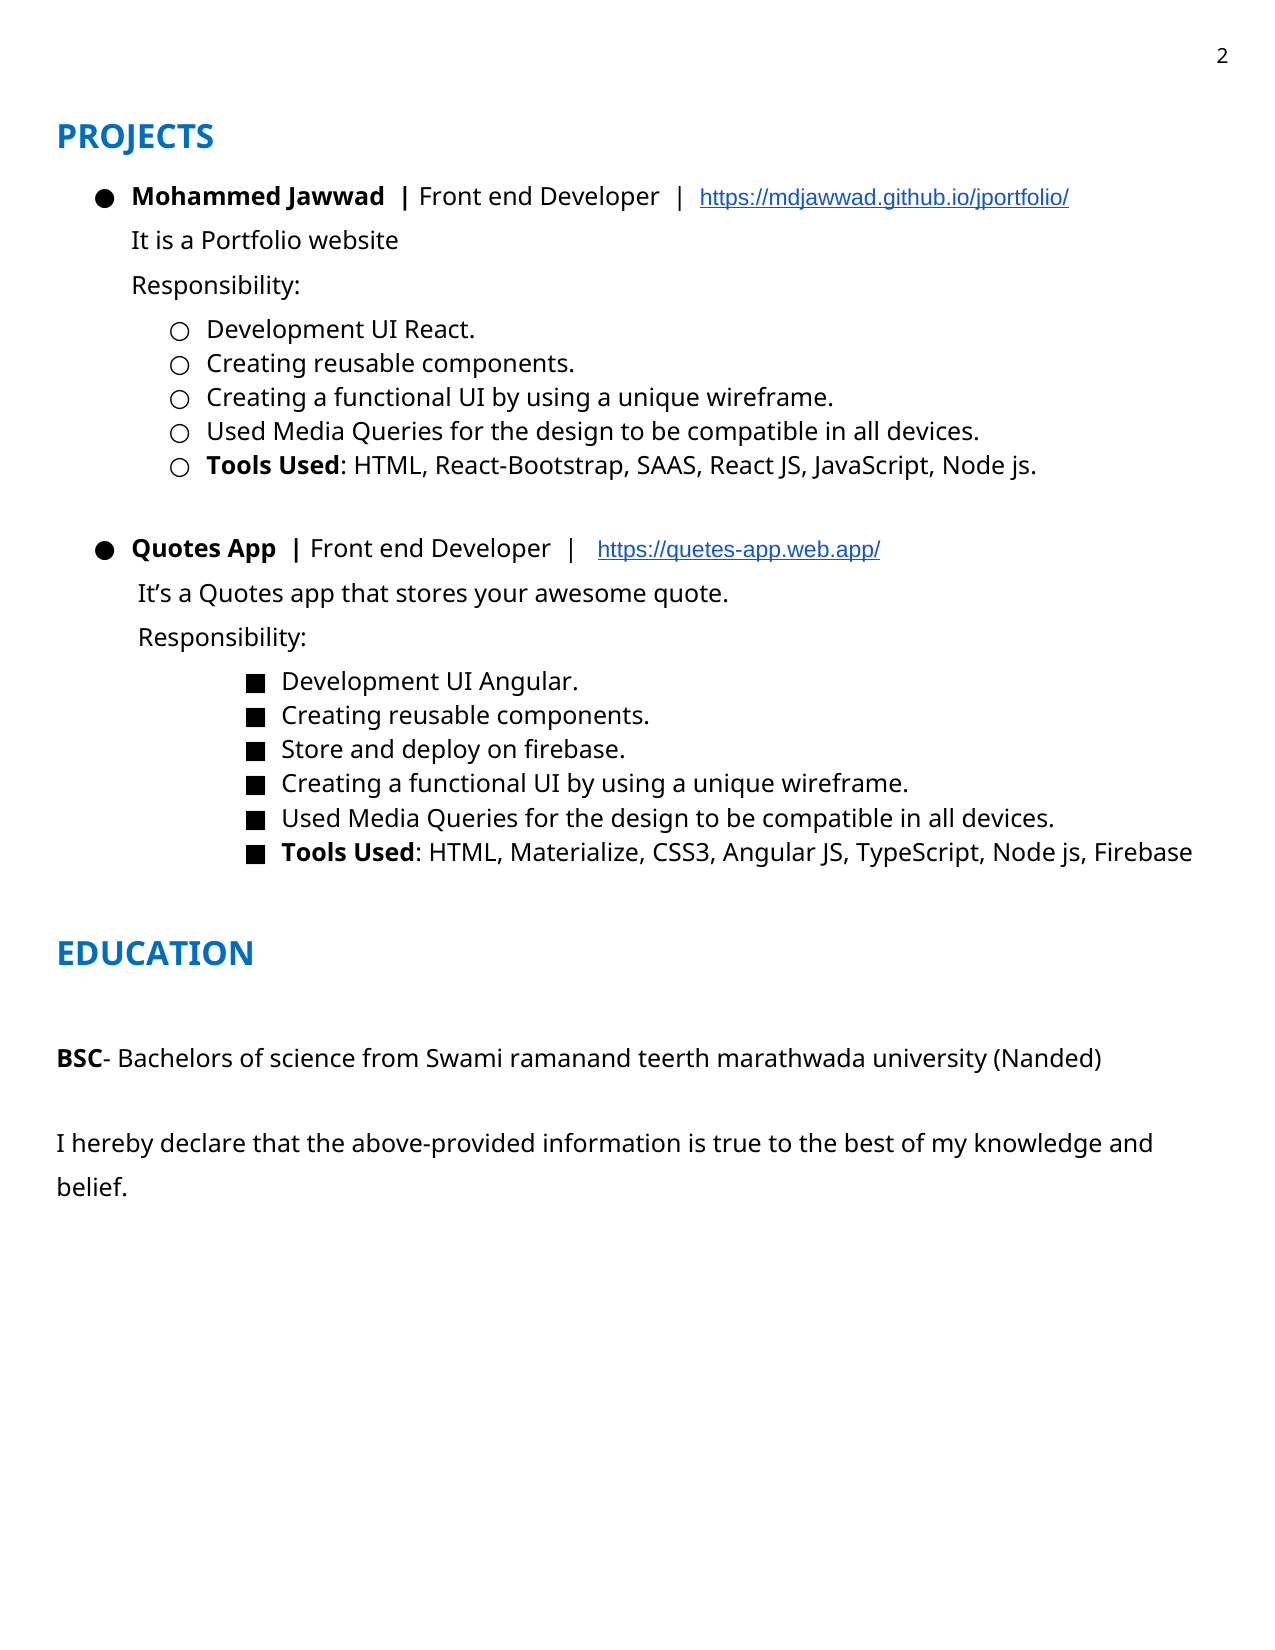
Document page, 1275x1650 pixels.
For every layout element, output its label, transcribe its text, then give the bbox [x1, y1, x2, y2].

list Used Media Queries for the design to be compatible in all devices. [244, 800, 1228, 834]
list Used Media Queries for the design to be compatible in all devices. [169, 414, 1228, 448]
list Creating reusable components. [244, 698, 1228, 732]
text BSC- Bachelors of science from Swami ramanand teerth marathwada university (Nanded) I hereby declare that the above-provided information is true to the best of my knowledge and belief. [56, 996, 1228, 1204]
list Tools Used: HTML, Materialize, CSS3, Angular JS, TypeScript, Node js, Firebase [244, 834, 1228, 897]
subtitle EDUCATION [56, 930, 1231, 976]
text PROJECTS [56, 112, 1228, 158]
list Development UI Angular. [244, 664, 1228, 698]
list Creating a functional UI by using a unique wireframe. [169, 380, 1228, 414]
list Creating reusable components. [169, 346, 1228, 380]
list Quotes App | Front end Developer | https://quetes-app.web.app/ It’s a Quotes app that stores your awesome quote. Responsibility: [94, 531, 1228, 654]
list Mohammed Jawwad | Front end Developer | https://mdjawwad.github.io/jportfolio/ It is a Portfolio website Responsibility: [94, 179, 1228, 301]
list Store and deploy on firebase. [244, 732, 1228, 766]
list Development UI React. [169, 312, 1228, 346]
list Tools Used: HTML, React-Bootstrap, SAAS, React JS, JavaScript, Node js. [169, 448, 1228, 510]
list Creating a functional UI by using a unique wireframe. [244, 766, 1228, 800]
